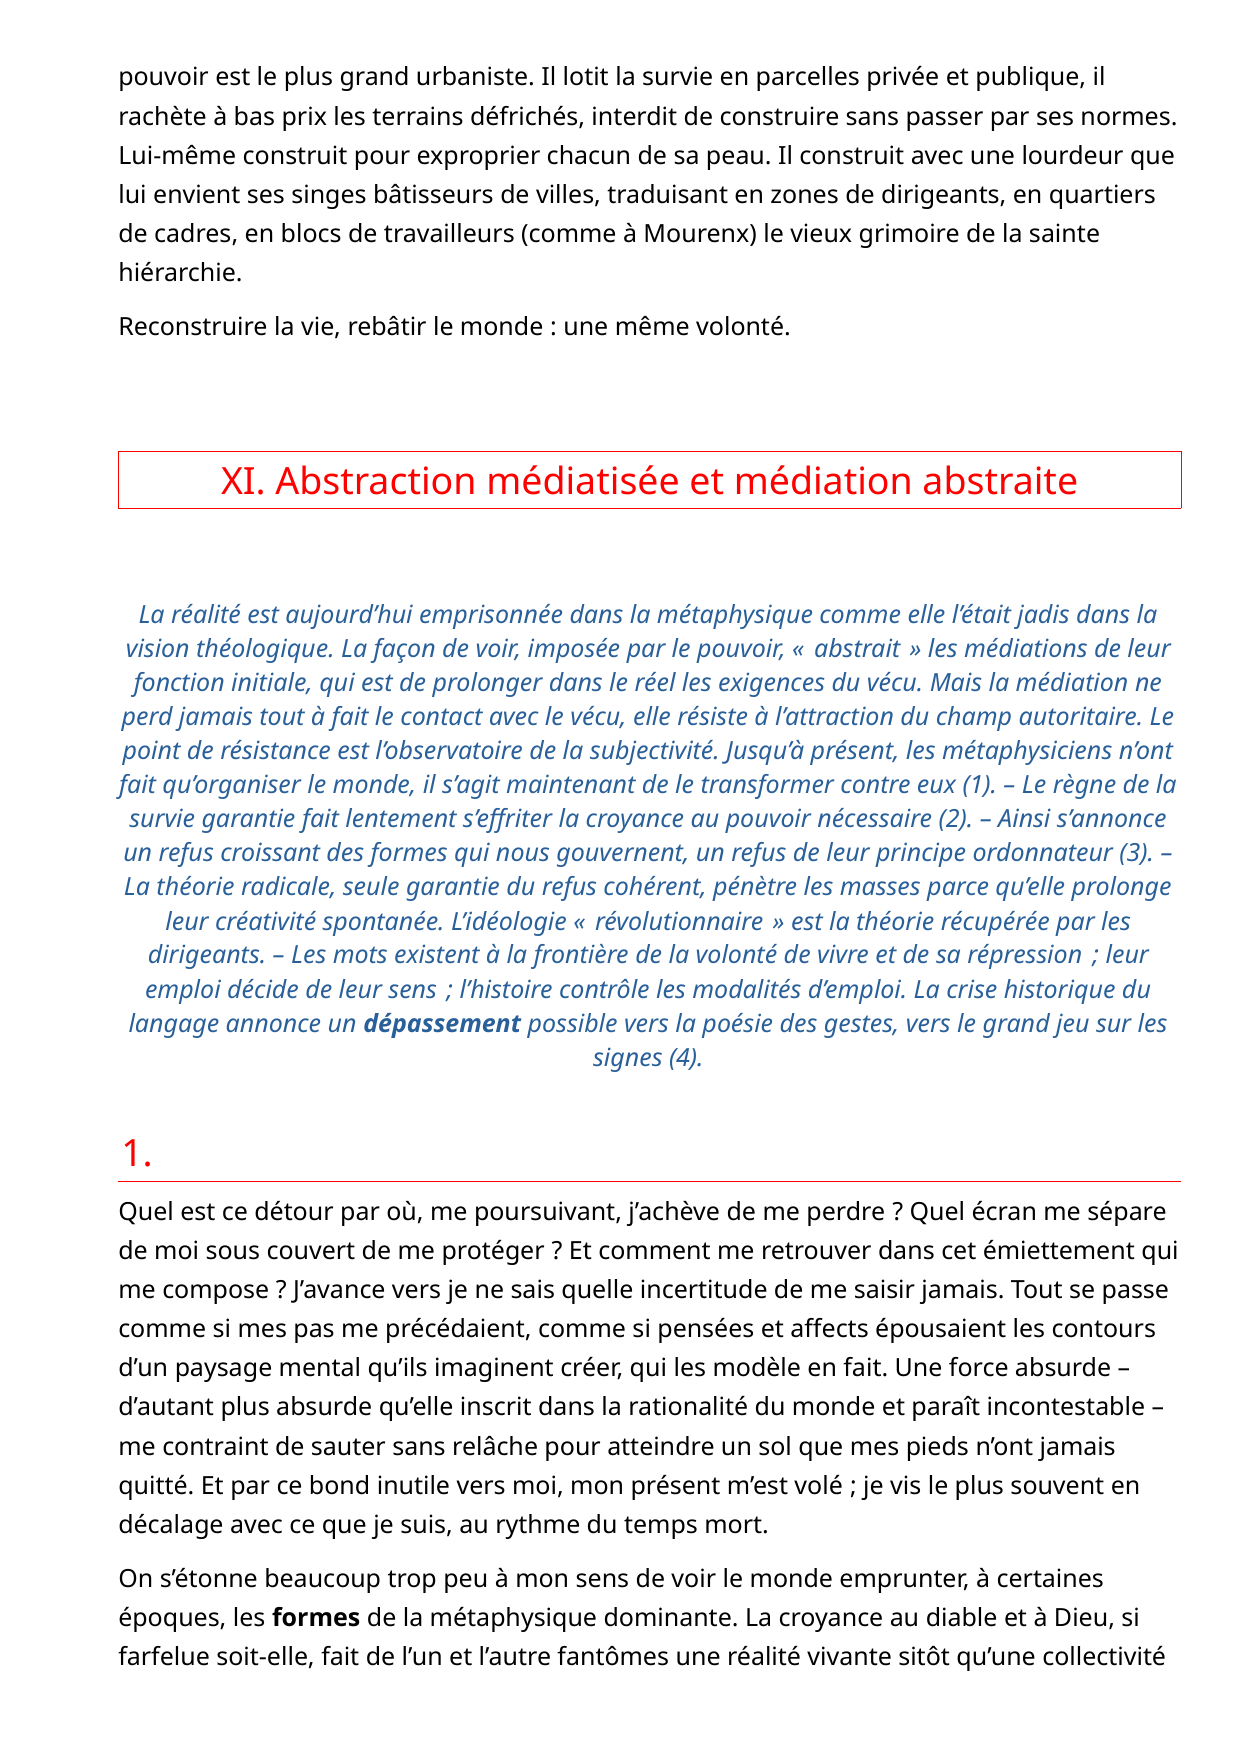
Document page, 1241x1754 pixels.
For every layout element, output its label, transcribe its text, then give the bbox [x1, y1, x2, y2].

subtitle 1. [118, 1124, 1181, 1181]
text Quel est ce détour par où, me poursuivant, j’achève de me perdre ? Quel écran me sépare de moi sous couvert de me protéger ? Et comment me retrouver dans cet émiettement qui me compose ? J’avance vers je ne sais quelle incertitude de me saisir jamais. Tout se passe comme si mes pas me précédaient, comme si pensées et affects épousaient les contours d’un paysage mental qu’ils imaginent créer, qui les modèle en fait. Une force absurde – d’autant plus absurde qu’elle inscrit dans la rationalité du monde et paraît incontestable – me contraint de sauter sans relâche pour atteindre un sol que mes pieds n’ont jamais quitté. Et par ce bond inutile vers moi, mon présent m’est volé ; je vis le plus souvent en décalage avec ce que je suis, au rythme du temps mort. [118, 1193, 1181, 1541]
text pouvoir est le plus grand urbaniste. Il lotit la survie en parcelles privée et publique, il rachète à bas prix les terrains défrichés, interdit de construire sans passer par ses normes. Lui-même construit pour exproprier chacun de sa peau. Il construit avec une lourdeur que lui envient ses singes bâtisseurs de villes, traduisant en zones de dirigeants, en quartiers de cadres, en blocs de travailleurs (comme à Mourenx) le vieux grimoire de la sainte hiérarchie. [118, 59, 1181, 289]
text Reconstruire la vie, rebâtir le monde : une même volonté. [118, 309, 1181, 343]
text On s’étonne beaucoup trop peu à mon sens de voir le monde emprunter, à certaines époques, les formes de la métaphysique dominante. La croyance au diable et à Dieu, si farfelue soit-elle, fait de l’un et l’autre fantômes une réalité vivante sitôt qu’une collectivité [118, 1560, 1181, 1673]
text La réalité est aujourd’hui emprisonnée dans la métaphysique comme elle l’était jadis dans la vision théologique. La façon de voir, imposée par le pouvoir, « abstrait » les médiations de leur fonction initiale, qui est de prolonger dans le réel les exigences du vécu. Mais la médiation ne perd jamais tout à fait le contact avec le vécu, elle résiste à l’attraction du champ autoritaire. Le point de résistance est l’observatoire de la subjectivité. Jusqu’à présent, les métaphysiciens n’ont fait qu’organiser le monde, il s’agit maintenant de le transformer contre eux (1). – Le règne de la survie garantie fait lentement s’effriter la croyance au pouvoir nécessaire (2). – Ainsi s’annonce un refus croissant des formes qui nous gouvernent, un refus de leur principe ordonnateur (3). – La théorie radicale, seule garantie du refus cohérent, pénètre les masses parce qu’elle prolonge leur créativité spontanée. L’idéologie « révolutionnaire » est la théorie récupérée par les dirigeants. – Les mots existent à la frontière de la volonté de vivre et de sa répression ; leur emploi décide de leur sens ; l’histoire contrôle les modalités d’emploi. La crise historique du langage annonce un dépassement possible vers la poésie des gestes, vers le grand jeu sur les signes (4). [118, 597, 1181, 1073]
subtitle XI. Abstraction médiatisée et médiation abstraite [119, 452, 1181, 508]
